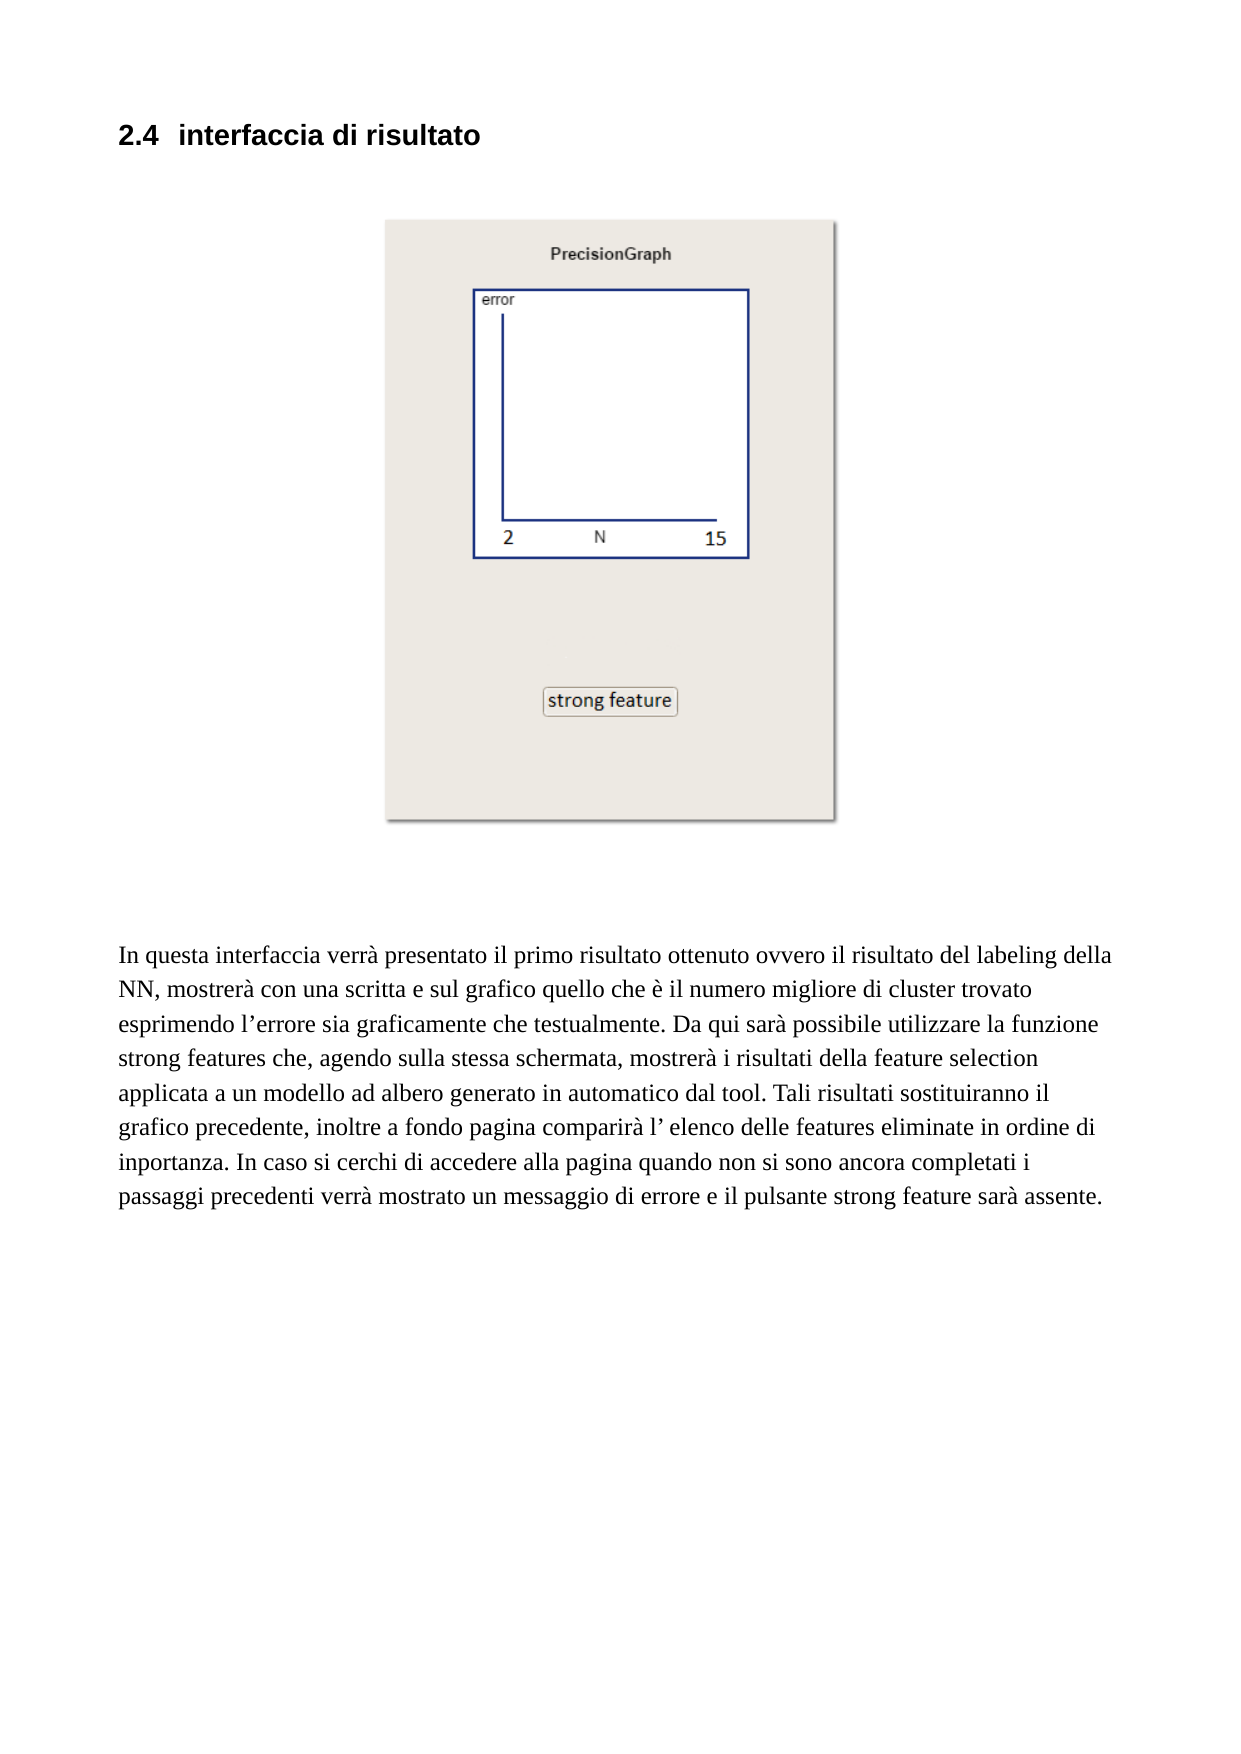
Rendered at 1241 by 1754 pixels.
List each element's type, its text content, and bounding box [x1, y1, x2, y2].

text In questa interfaccia verrà presentato il primo risultato ottenuto ovvero il risultato del labeling della NN, mostrerà con una scritta e sul grafico quello che è il numero migliore di cluster trovato esprimendo l’errore sia graficamente che testualmente. Da qui sarà possibile utilizzare la funzione strong features che, agendo sulla stessa schermata, mostrerà i risultati della feature selection applicata a un modello ad albero generato in automatico dal tool. Tali risultati sostituiranno il grafico precedente, inoltre a fondo pagina comparirà l’ elenco delle features eliminate in ordine di inportanza. In caso si cerchi di accedere alla pagina quando non si sono ancora completati i passaggi precedenti verrà mostrato un messaggio di errore e il pulsante strong feature sarà assente. [118, 940, 1122, 1210]
subtitle interfaccia di risultato [118, 118, 1122, 152]
